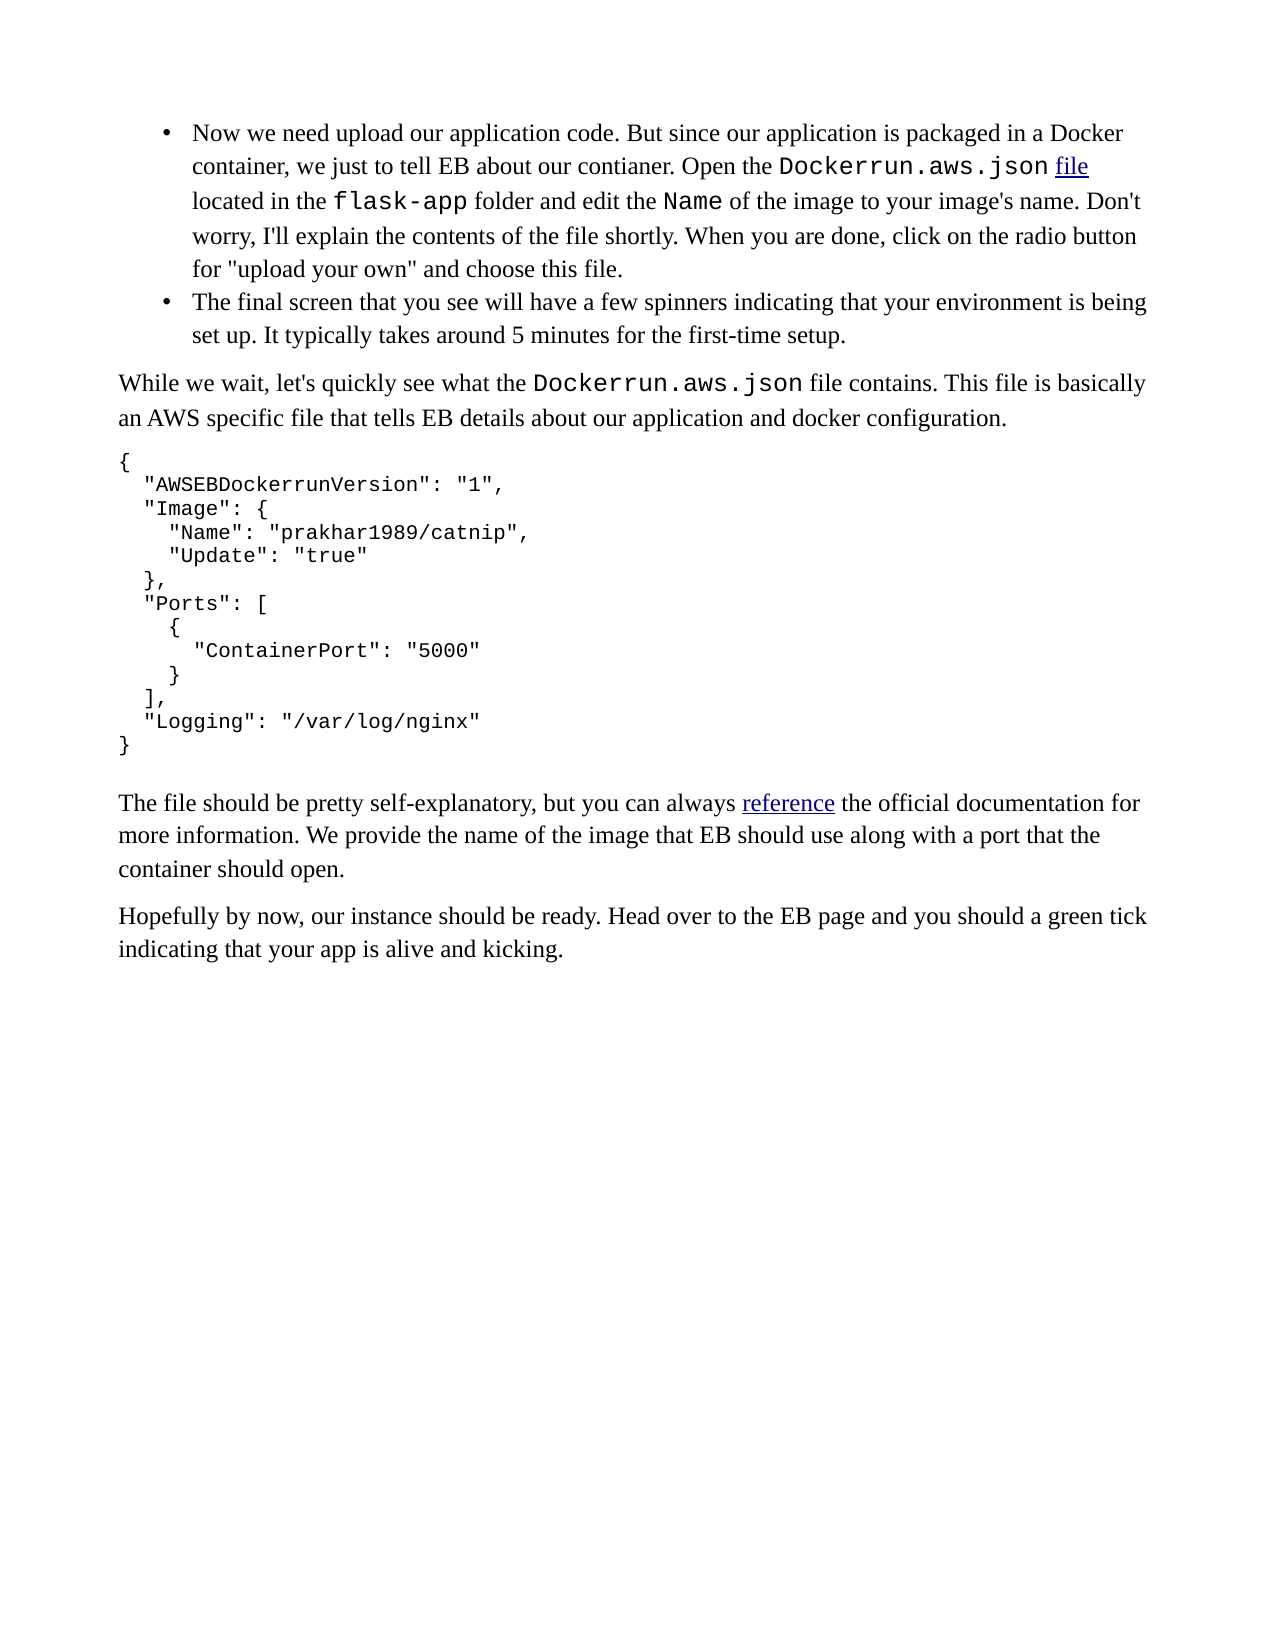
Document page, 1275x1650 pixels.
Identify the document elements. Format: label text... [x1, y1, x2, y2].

text While we wait, let's quickly see what the Dockerrun.aws.json file contains. This file is basically an AWS specific file that tells EB details about our application and docker configuration. [118, 368, 1157, 432]
text } [118, 663, 1157, 687]
text "Image": { [118, 498, 1157, 522]
text "Name": "prakhar1989/catnip", [118, 522, 1157, 545]
text }, [118, 569, 1157, 593]
text { [118, 616, 1157, 640]
text { [118, 451, 1157, 474]
text "Logging": "/var/log/nginx" [118, 711, 1157, 734]
text "AWSEBDockerrunVersion": "1", [118, 474, 1157, 498]
text ], [118, 687, 1157, 711]
text "Ports": [ [118, 593, 1157, 616]
text "ContainerPort": "5000" [118, 640, 1157, 663]
text "Update": "true" [118, 545, 1157, 569]
list The final screen that you see will have a few spinners indicating that your environment is being set up. It typically takes around 5 minutes for the first-time setup. [162, 287, 1157, 349]
list Now we need upload our application code. But since our application is packaged in a Docker container, we just to tell EB about our contianer. Open the Dockerrun.aws.json file located in the flask-app folder and edit the Name of the image to your image's name. Don't worry, I'll explain the contents of the file shortly. When you are done, click on the radio button for "upload your own" and choose this file. [162, 118, 1157, 283]
text Hopefully by now, our instance should be ready. Head over to the EB page and you should a green tick indicating that your app is alive and kicking. [118, 901, 1157, 963]
text } [118, 734, 1157, 758]
text The file should be pretty self-explanatory, but you can always reference the official documentation for more information. We provide the name of the image that EB should use along with a port that the container should open. [118, 788, 1157, 882]
